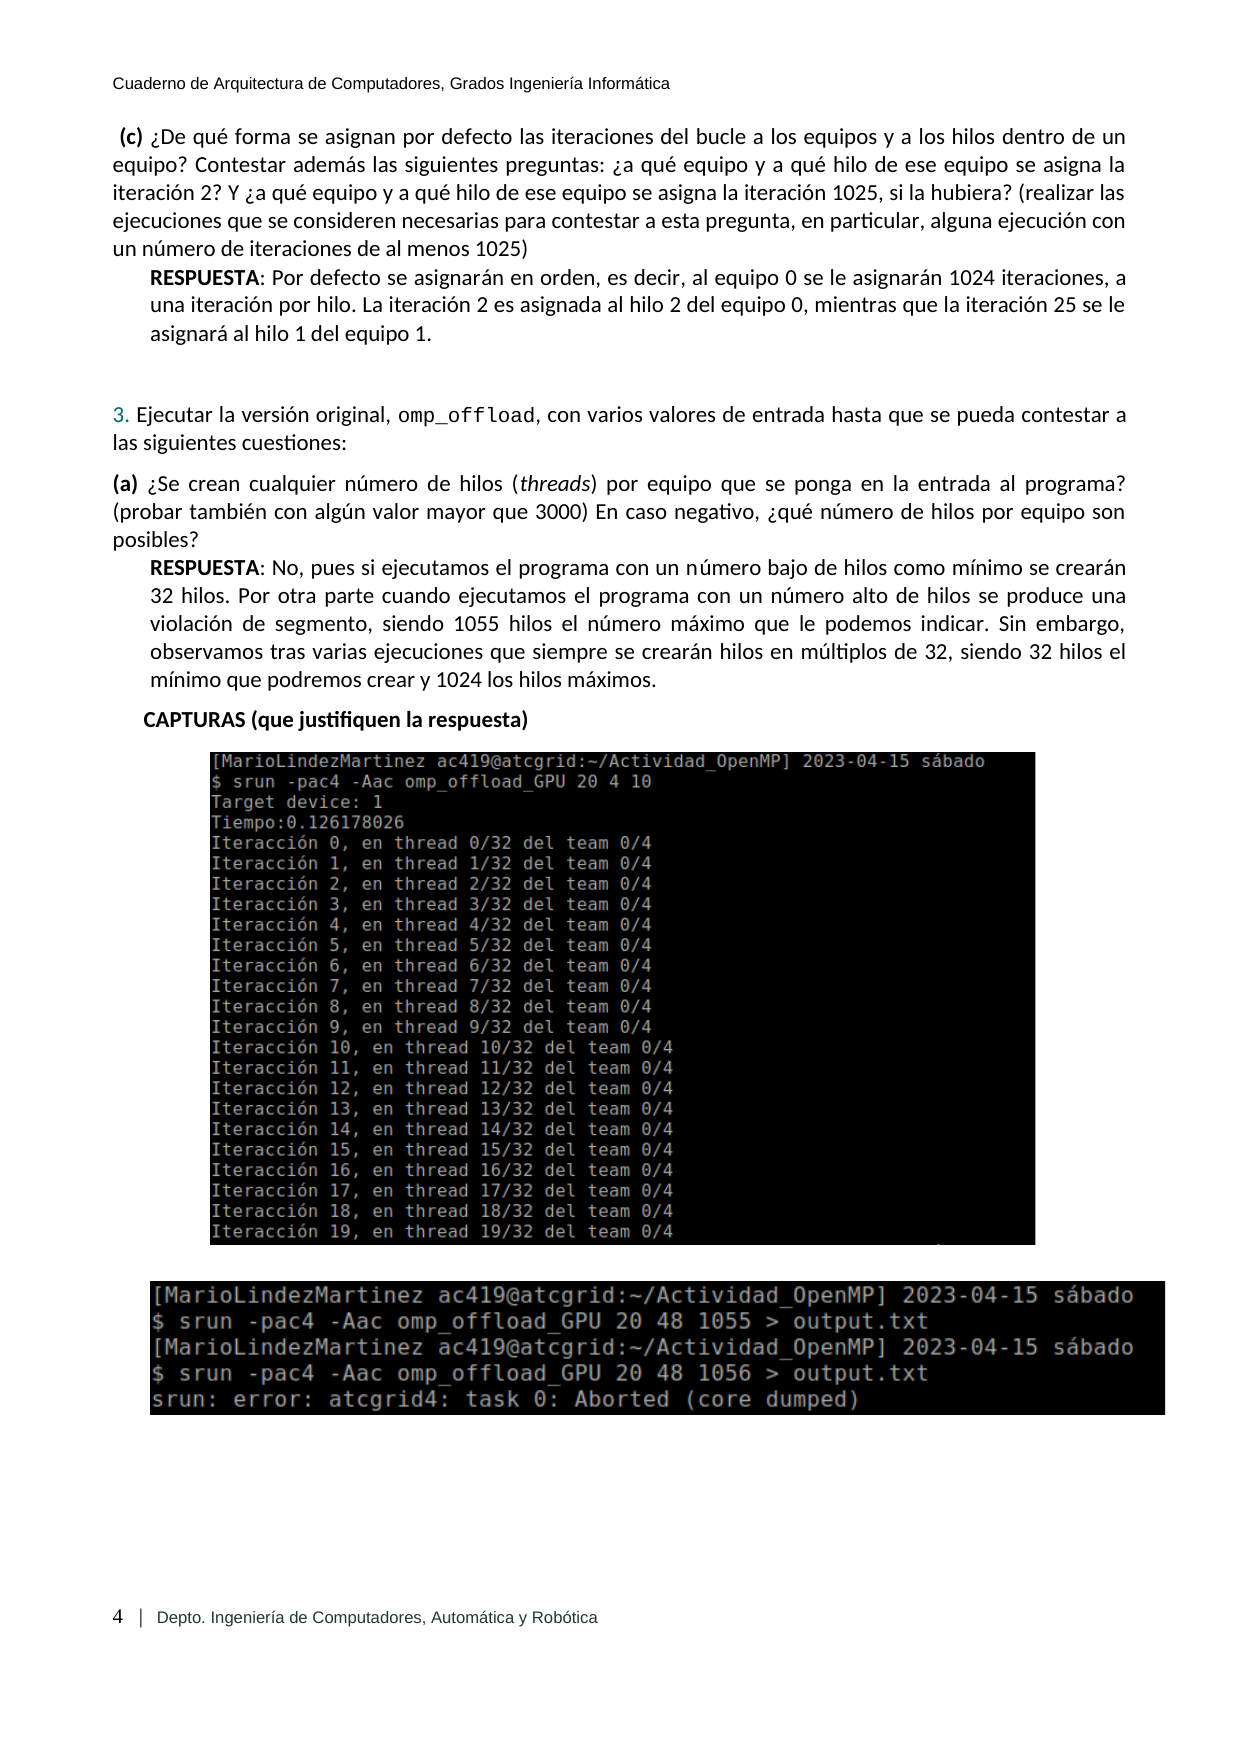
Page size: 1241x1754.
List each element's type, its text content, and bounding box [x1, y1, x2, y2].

list (a) ¿Se crean cualquier número de hilos (threads) por equipo que se ponga en la entrada al programa? (probar también con algún valor mayor que 3000) En caso negativo, ¿qué número de hilos por equipo son posibles? [112, 469, 1128, 553]
list (c) ¿De qué forma se asignan por defecto las iteraciones del bucle a los equipos y a los hilos dentro de un equipo? Contestar además las siguientes preguntas: ¿a qué equipo y a qué hilo de ese equipo se asigna la iteración 2? Y ¿a qué equipo y a qué hilo de ese equipo se asigna la iteración 1025, si la hubiera? (realizar las ejecuciones que se consideren necesarias para contestar a esta pregunta, en particular, alguna ejecución con un número de iteraciones de al menos 1025) [112, 122, 1128, 263]
picture [210, 752, 1036, 1245]
text RESPUESTA: Por defecto se asignarán en orden, es decir, al equipo 0 se le asignarán 1024 iteraciones, a una iteración por hilo. La iteración 2 es asignada al hilo 2 del equipo 0, mientras que la iteración 25 se le asignará al hilo 1 del equipo 1. [150, 263, 1128, 347]
list 3. Ejecutar la versión original, omp_offload, con varios valores de entrada hasta que se pueda contestar a las siguientes cuestiones: [112, 400, 1128, 456]
picture [150, 1281, 1166, 1415]
text RESPUESTA: No, pues si ejecutamos el programa con un número bajo de hilos como mínimo se crearán 32 hilos. Por otra parte cuando ejecutamos el programa con un número alto de hilos se produce una violación de segmento, siendo 1055 hilos el número máximo que le podemos indicar. Sin embargo, observamos tras varias ejecuciones que siempre se crearán hilos en múltiplos de 32, siendo 32 hilos el mínimo que podremos crear y 1024 los hilos máximos. [150, 553, 1128, 693]
list CAPTURAS (que justifiquen la respuesta) [112, 705, 1128, 733]
